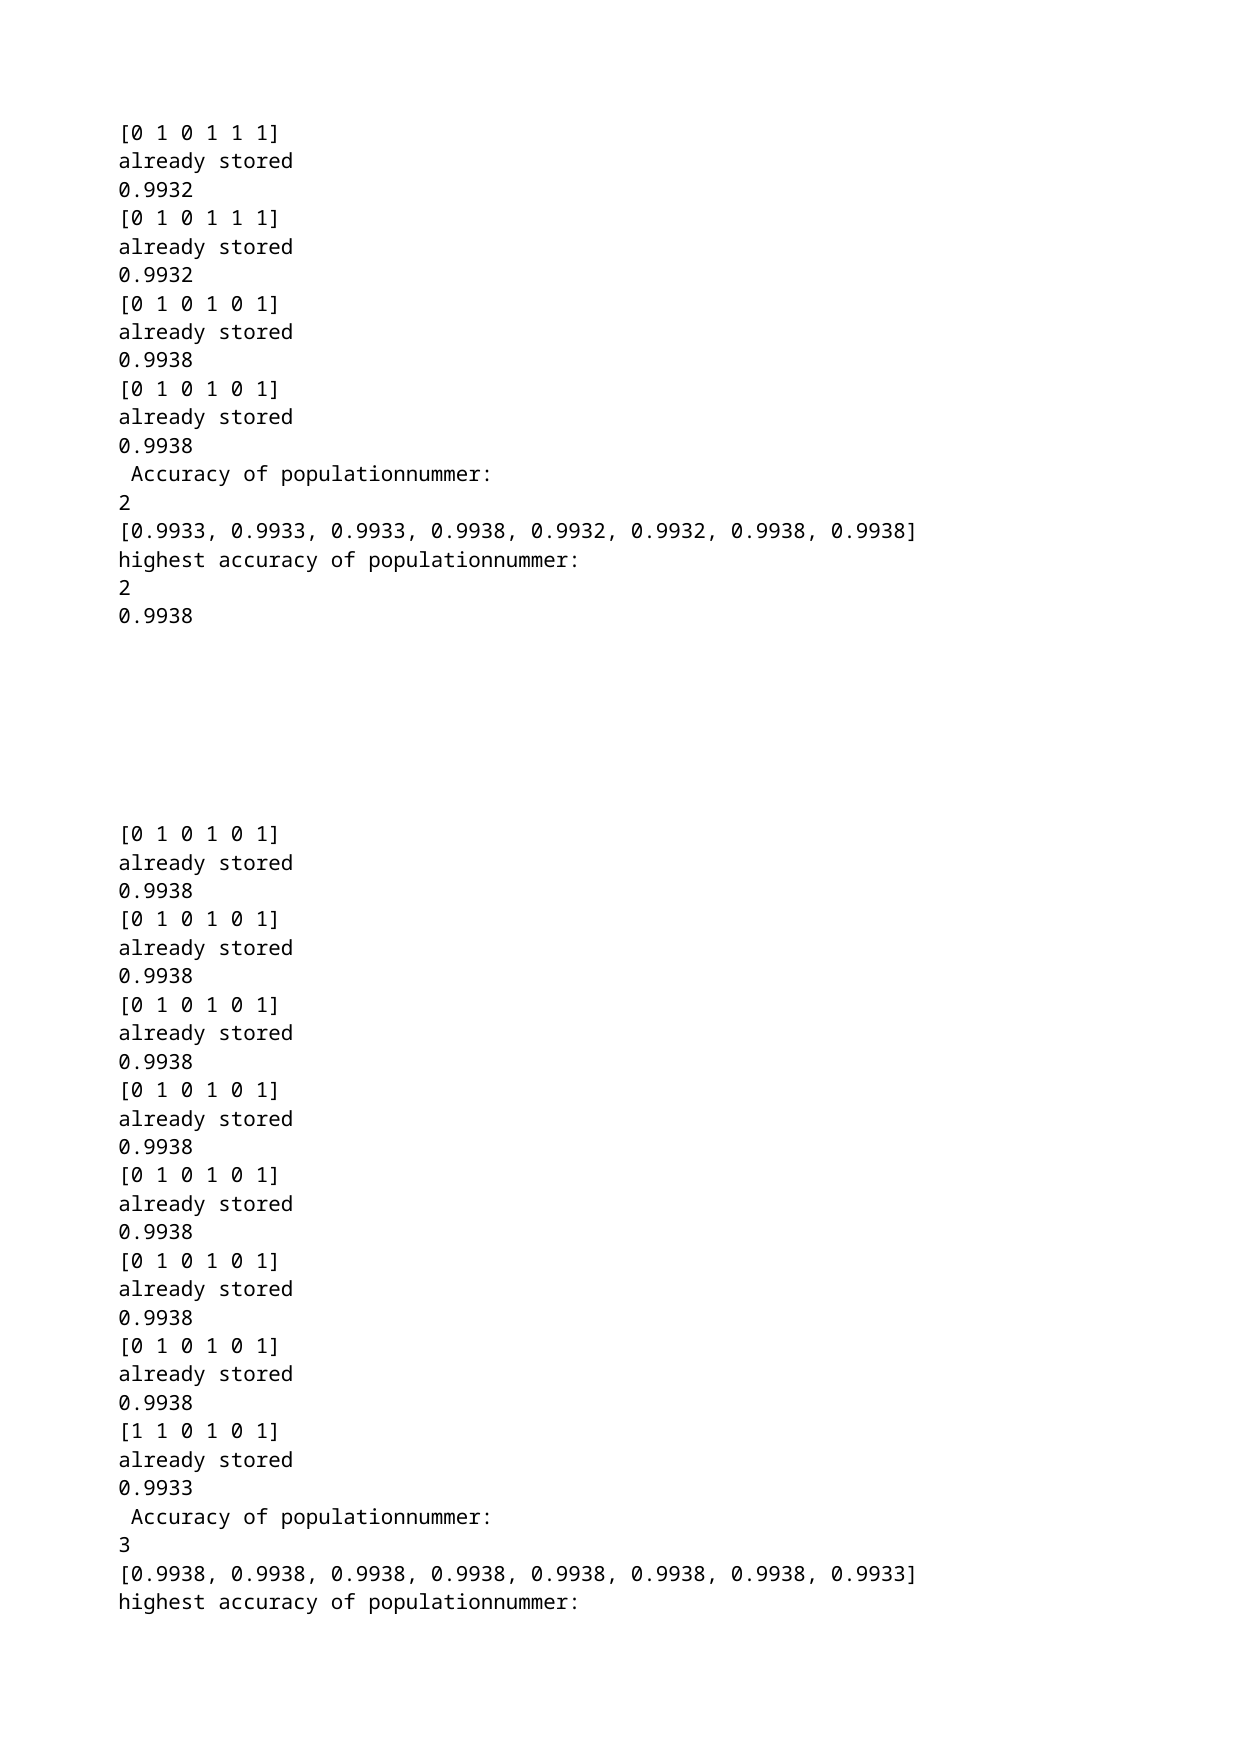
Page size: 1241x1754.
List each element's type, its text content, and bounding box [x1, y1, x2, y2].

text [0 1 0 1 0 1] [118, 990, 1122, 1018]
text 0.9938 [118, 1047, 1122, 1075]
text [0 1 0 1 0 1] [118, 1331, 1122, 1359]
text 0.9938 [118, 431, 1122, 459]
text [0 1 0 1 0 1] [118, 1075, 1122, 1104]
text [1 1 0 1 0 1] [118, 1416, 1122, 1445]
text 0.9938 [118, 1388, 1122, 1416]
text already stored [118, 1445, 1122, 1473]
text 0.9938 [118, 1217, 1122, 1246]
text already stored [118, 1018, 1122, 1047]
text 0.9933 [118, 1473, 1122, 1502]
text [0 1 0 1 1 1] [118, 118, 1122, 147]
text [0 1 0 1 0 1] [118, 374, 1122, 402]
text [0 1 0 1 0 1] [118, 1246, 1122, 1274]
text highest accuracy of populationnummer: [118, 1587, 1122, 1616]
text Accuracy of populationnummer: [118, 1502, 1122, 1530]
text 0.9932 [118, 260, 1122, 289]
text already stored [118, 232, 1122, 260]
text already stored [118, 402, 1122, 431]
text highest accuracy of populationnummer: [118, 545, 1122, 573]
text 0.9938 [118, 602, 1122, 630]
text [0.9938, 0.9938, 0.9938, 0.9938, 0.9938, 0.9938, 0.9938, 0.9933] [118, 1559, 1122, 1587]
text already stored [118, 1359, 1122, 1388]
text already stored [118, 147, 1122, 175]
text 0.9938 [118, 1303, 1122, 1331]
text 0.9938 [118, 346, 1122, 374]
text 0.9932 [118, 175, 1122, 203]
text already stored [118, 317, 1122, 346]
text [0 1 0 1 1 1] [118, 203, 1122, 232]
text already stored [118, 1274, 1122, 1303]
text [0 1 0 1 0 1] [118, 289, 1122, 317]
text Accuracy of populationnummer: [118, 459, 1122, 488]
text 2 [118, 488, 1122, 516]
text 0.9938 [118, 1132, 1122, 1161]
text [0 1 0 1 0 1] [118, 819, 1122, 848]
text [0 1 0 1 0 1] [118, 904, 1122, 933]
text already stored [118, 1189, 1122, 1217]
text 2 [118, 573, 1122, 602]
text already stored [118, 933, 1122, 961]
text 0.9938 [118, 876, 1122, 904]
text [0 1 0 1 0 1] [118, 1161, 1122, 1189]
text [0.9933, 0.9933, 0.9933, 0.9938, 0.9932, 0.9932, 0.9938, 0.9938] [118, 516, 1122, 545]
text already stored [118, 848, 1122, 876]
text 0.9938 [118, 961, 1122, 990]
text 3 [118, 1530, 1122, 1559]
text already stored [118, 1104, 1122, 1132]
